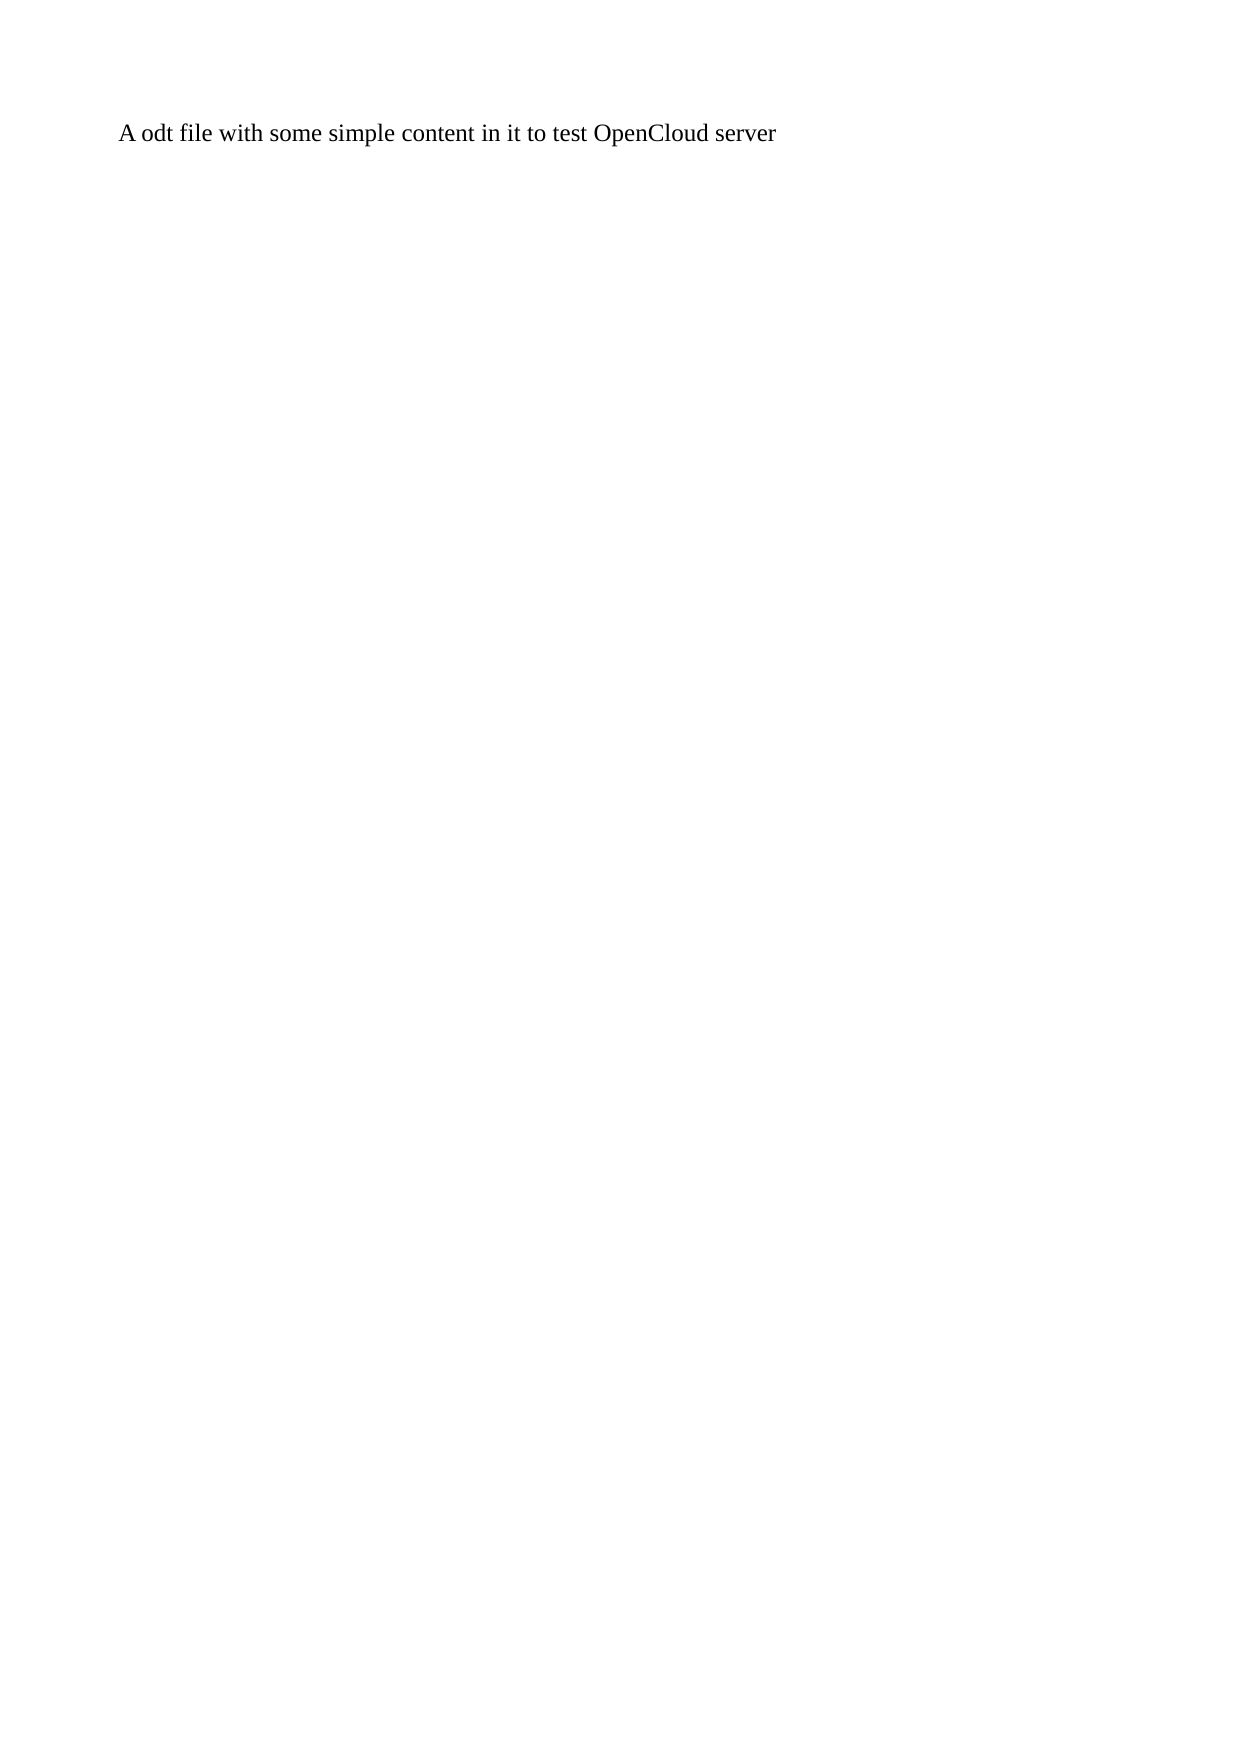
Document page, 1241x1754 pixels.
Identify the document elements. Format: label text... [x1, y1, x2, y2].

text A odt file with some simple content in it to test OpenCloud server [118, 118, 1122, 147]
